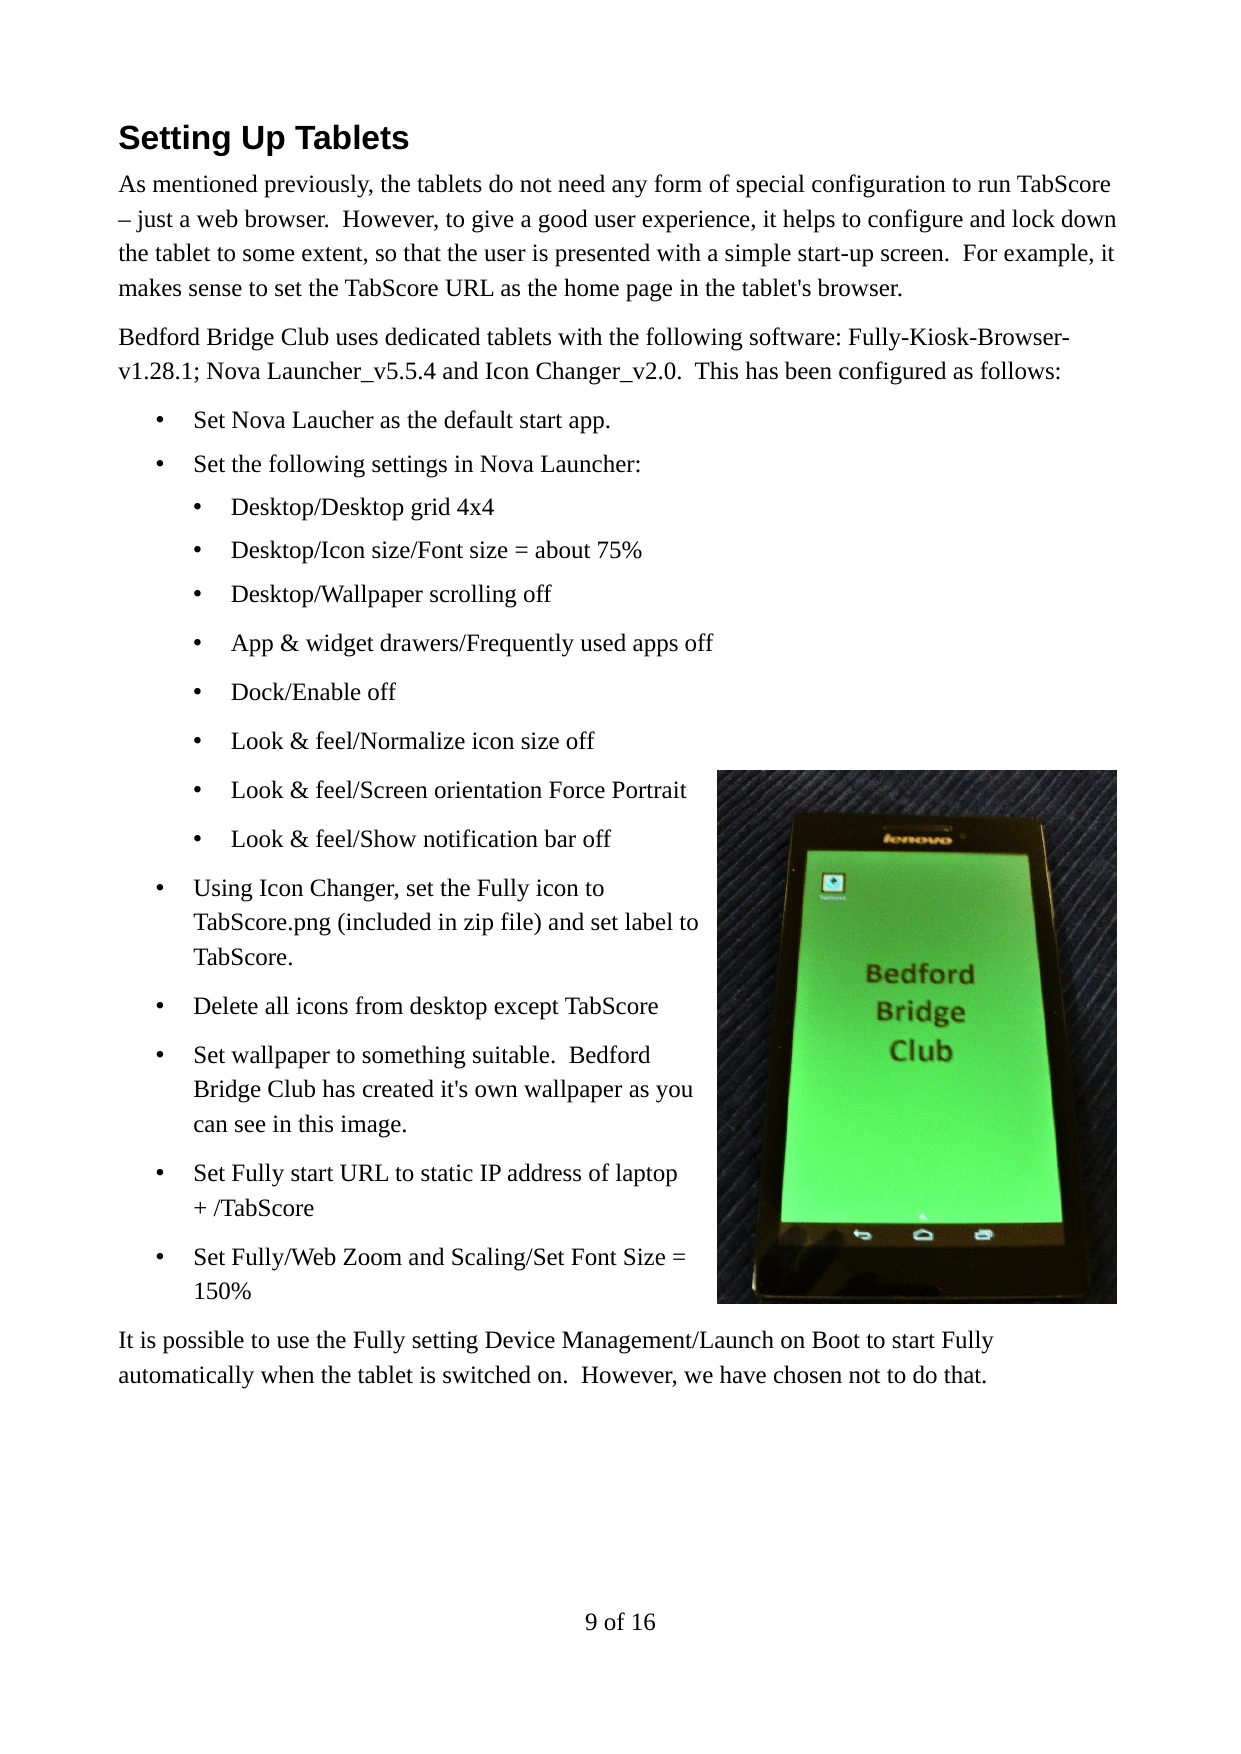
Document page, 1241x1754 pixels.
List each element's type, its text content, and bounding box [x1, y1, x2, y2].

list Delete all icons from desktop except TabScore [156, 991, 717, 1020]
text It is possible to use the Fully setting Device Management/Launch on Boot to start Fully automatically when the tablet is switched on. However, we have chosen not to do that. [118, 1325, 1122, 1388]
list Set the following settings in Nova Launcher: [156, 449, 1122, 477]
text Bedford Bridge Club uses dedicated tablets with the following software: Fully-Kiosk-Browser-v1.28.1; Nova Launcher_v5.5.4 and Icon Changer_v2.0. This has been configured as follows: [118, 322, 1122, 385]
list Set Fully/Web Zoom and Scaling/Set Font Size = 150% [156, 1242, 1122, 1305]
list Set Nova Laucher as the default start app. [156, 405, 1122, 434]
list Set Fully start URL to static IP address of laptop + /TabScore [156, 1158, 717, 1221]
list Using Icon Changer, set the Fully icon to TabScore.png (included in zip file) and set label to TabScore. [156, 873, 717, 971]
list Desktop/Wallpaper scrolling off [193, 579, 1122, 607]
list Dock/Enable off [193, 677, 1122, 706]
subtitle Setting Up Tablets [118, 118, 1122, 157]
list Set wallpaper to something suitable. Bedford Bridge Club has created it's own wallpaper as you can see in this image. [156, 1040, 717, 1138]
list Desktop/Icon size/Font size = about 75% [193, 535, 1122, 564]
list Look & feel/Show notification bar off [193, 824, 717, 853]
list Desktop/Desktop grid 4x4 [193, 492, 1122, 521]
list App & widget drawers/Frequently used apps off [193, 628, 1122, 656]
list Look & feel/Screen orientation Force Portrait [193, 775, 717, 804]
text As mentioned previously, the tablets do not need any form of special configuration to run TabScore – just a web browser. However, to give a good user experience, it helps to configure and lock down the tablet to some extent, so that the user is presented with a simple start-up screen. For example, it makes sense to set the TabScore URL as the home page in the tablet's browser. [118, 169, 1122, 301]
picture [717, 770, 1117, 1304]
list Look & feel/Normalize icon size off [193, 726, 1122, 754]
